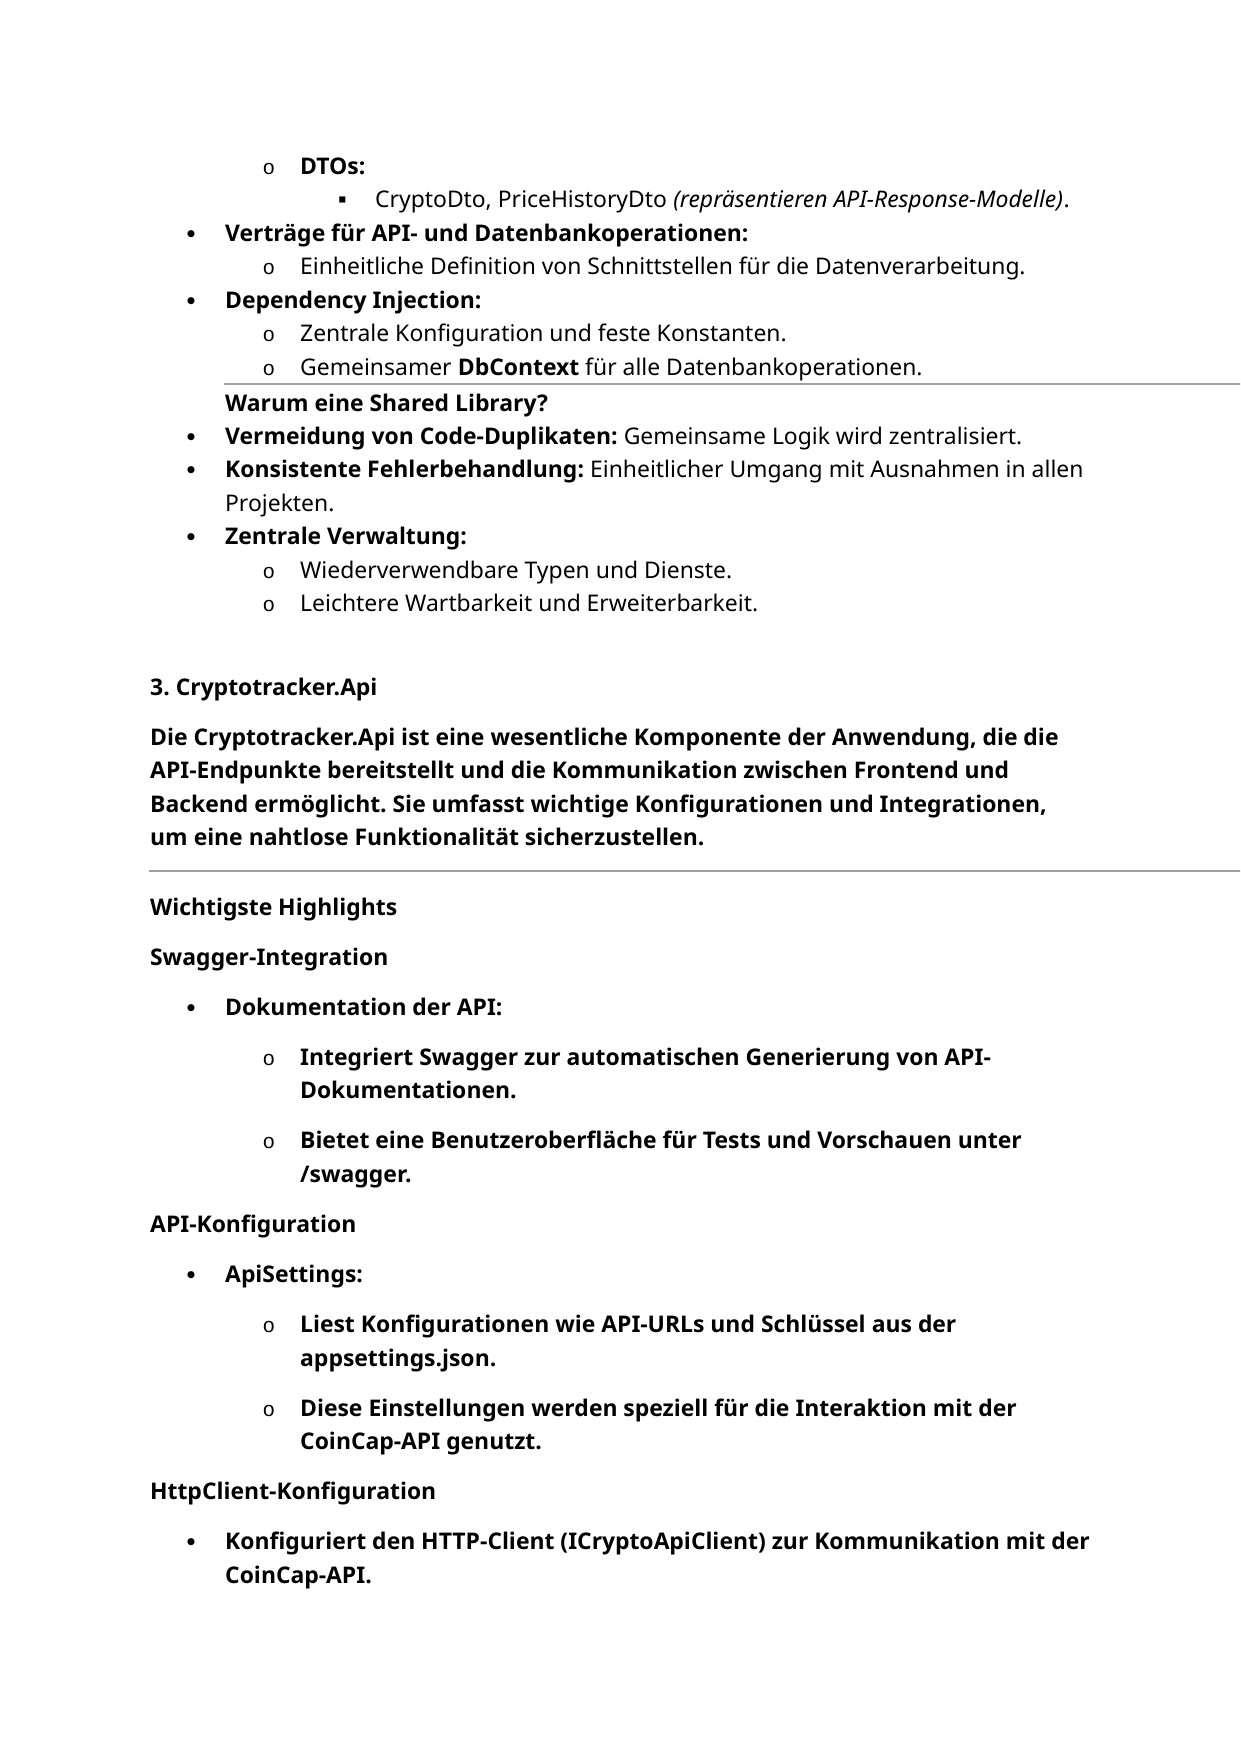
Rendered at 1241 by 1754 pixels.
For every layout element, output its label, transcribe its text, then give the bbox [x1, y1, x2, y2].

list ApiSettings: [187, 1258, 1090, 1289]
list Konsistente Fehlerbehandlung: Einheitlicher Umgang mit Ausnahmen in allen Projekten. [187, 453, 1090, 518]
list Bietet eine Benutzeroberfläche für Tests und Vorschauen unter /swagger. [262, 1124, 1090, 1189]
list Liest Konfigurationen wie API-URLs und Schlüssel aus der appsettings.json. [262, 1308, 1090, 1373]
list DTOs: [262, 150, 1090, 181]
text Die Cryptotracker.Api ist eine wesentliche Komponente der Anwendung, die die API-Endpunkte bereitstellt und die Kommunikation zwischen Frontend und Backend ermöglicht. Sie umfasst wichtige Konfigurationen und Integrationen, um eine nahtlose Funktionalität sicherzustellen. [150, 721, 1090, 852]
list Integriert Swagger zur automatischen Generierung von API-Dokumentationen. [262, 1041, 1090, 1105]
list Zentrale Verwaltung: [187, 520, 1090, 552]
text Wichtigste Highlights [150, 890, 1090, 922]
list Dokumentation der API: [187, 991, 1090, 1022]
list Warum eine Shared Library? [225, 387, 1090, 418]
list Vermeidung von Code-Duplikaten: Gemeinsame Logik wird zentralisiert. [187, 420, 1090, 451]
text Swagger-Integration [150, 941, 1090, 972]
list Verträge für API- und Datenbankoperationen: [187, 217, 1090, 248]
list Diese Einstellungen werden speziell für die Interaktion mit der CoinCap-API genutzt. [262, 1392, 1090, 1456]
list Dependency Injection: [187, 284, 1090, 315]
text API-Konfiguration [150, 1208, 1090, 1239]
list Wiederverwendbare Typen und Dienste. [262, 554, 1090, 585]
list Gemeinsamer DbContext für alle Datenbankoperationen. [262, 351, 1090, 382]
list Zentrale Konfiguration und feste Konstanten. [262, 317, 1090, 348]
list CryptoDto, PriceHistoryDto (repräsentieren API-Response-Modelle). [337, 183, 1090, 215]
list Einheitliche Definition von Schnittstellen für die Datenverarbeitung. [262, 250, 1090, 282]
text 3. Cryptotracker.Api [150, 671, 1090, 702]
list Konfiguriert den HTTP-Client (ICryptoApiClient) zur Kommunikation mit der CoinCap-API. [187, 1525, 1090, 1590]
list Leichtere Wartbarkeit und Erweiterbarkeit. [262, 587, 1090, 618]
text HttpClient-Konfiguration [150, 1475, 1090, 1506]
